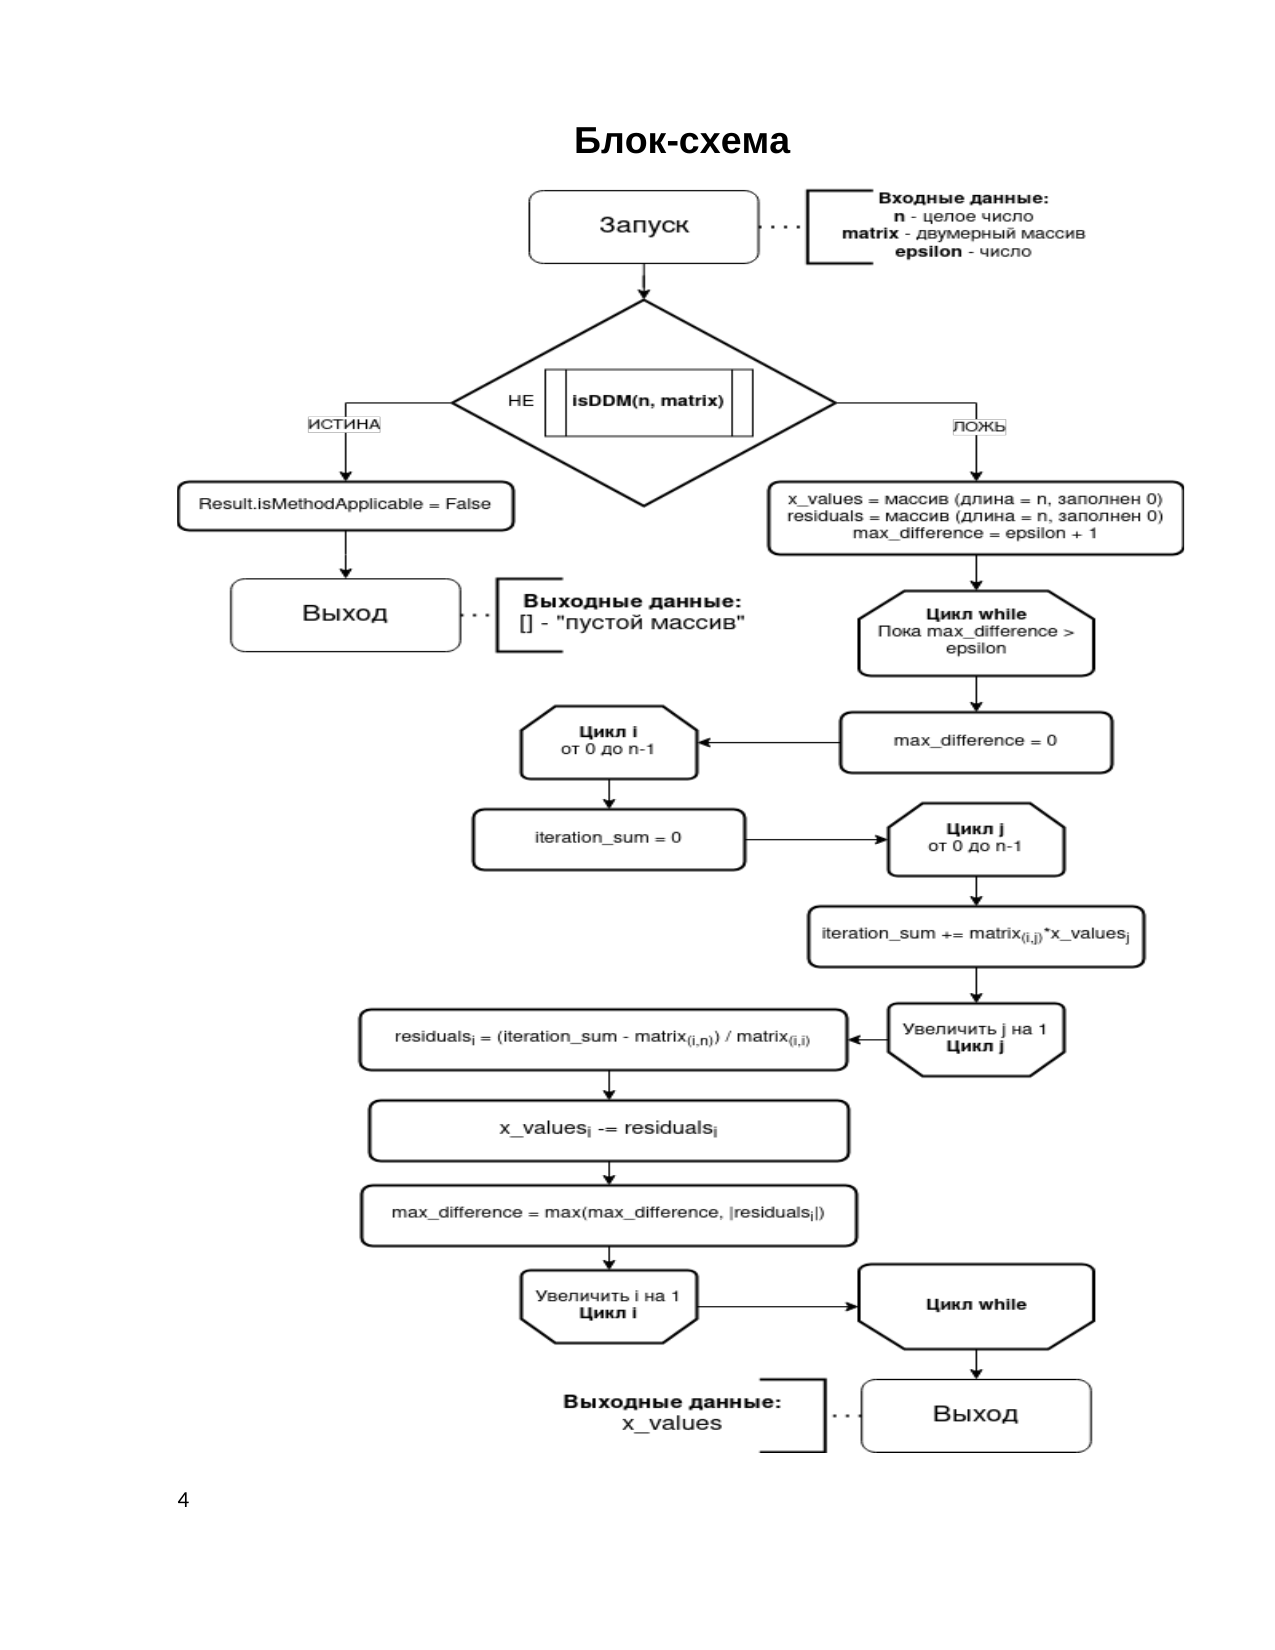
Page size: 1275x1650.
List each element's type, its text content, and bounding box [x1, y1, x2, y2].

subtitle Блок-схема [177, 118, 1186, 161]
picture [177, 178, 1185, 1453]
